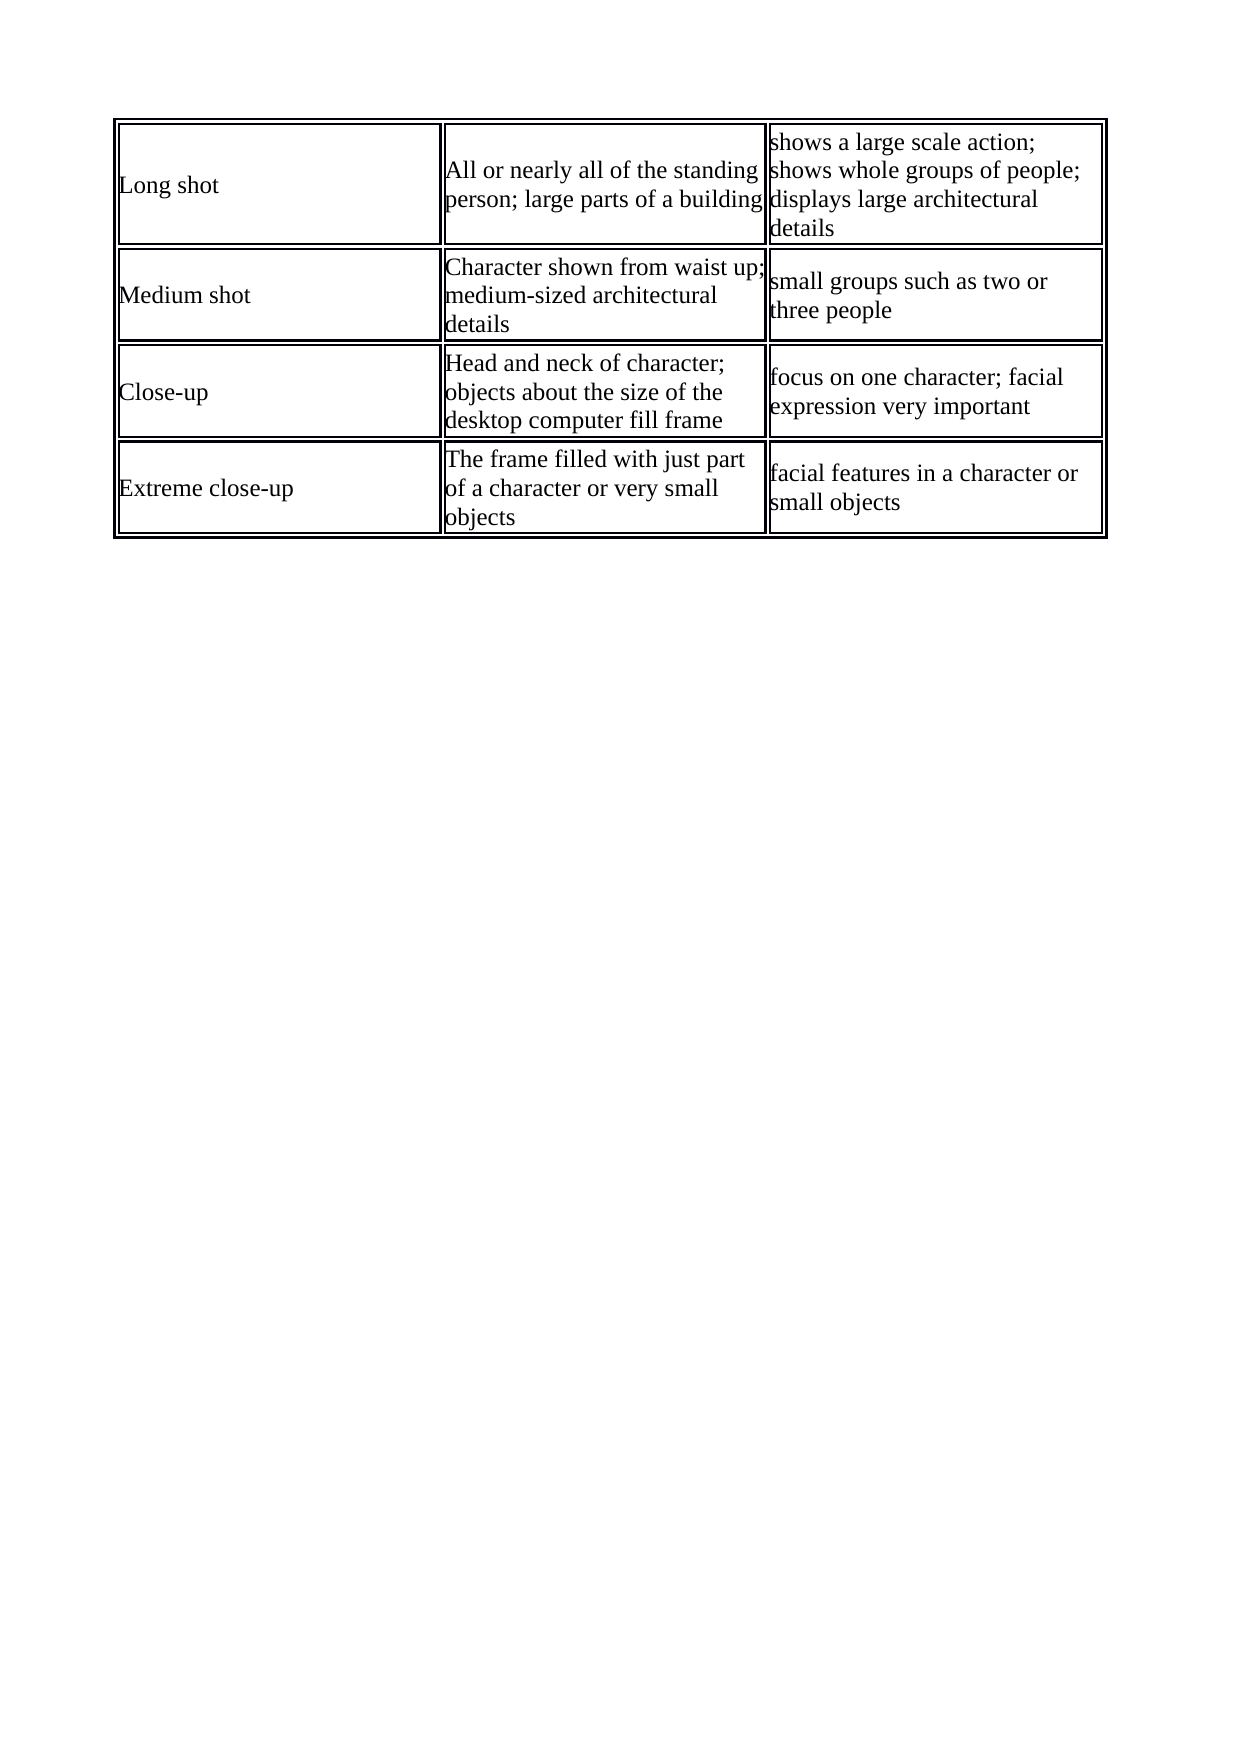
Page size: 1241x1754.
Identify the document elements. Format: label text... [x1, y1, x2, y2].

table_cell Head and neck of character; objects about the size of the desktop computer fill frame [446, 346, 764, 436]
table_cell All or nearly all of the standing person; large parts of a building [443, 120, 768, 243]
table_cell The frame filled with just part of a character or very small objects [446, 443, 764, 532]
table_cell Extreme close-up [120, 443, 439, 532]
table_cell small groups such as two or three people [768, 243, 1104, 339]
table_cell focus on one character; facial expression very important [771, 346, 1101, 436]
table_cell Character shown from waist up; medium-sized architectural details [443, 243, 768, 339]
table_cell Long shot [117, 120, 443, 243]
table_cell facial features in a character or small objects [771, 443, 1101, 532]
table_cell Medium shot [117, 243, 443, 339]
table_cell shows a large scale action; shows whole groups of people; displays large architectural details [768, 120, 1104, 243]
table_cell Close-up [120, 346, 439, 436]
